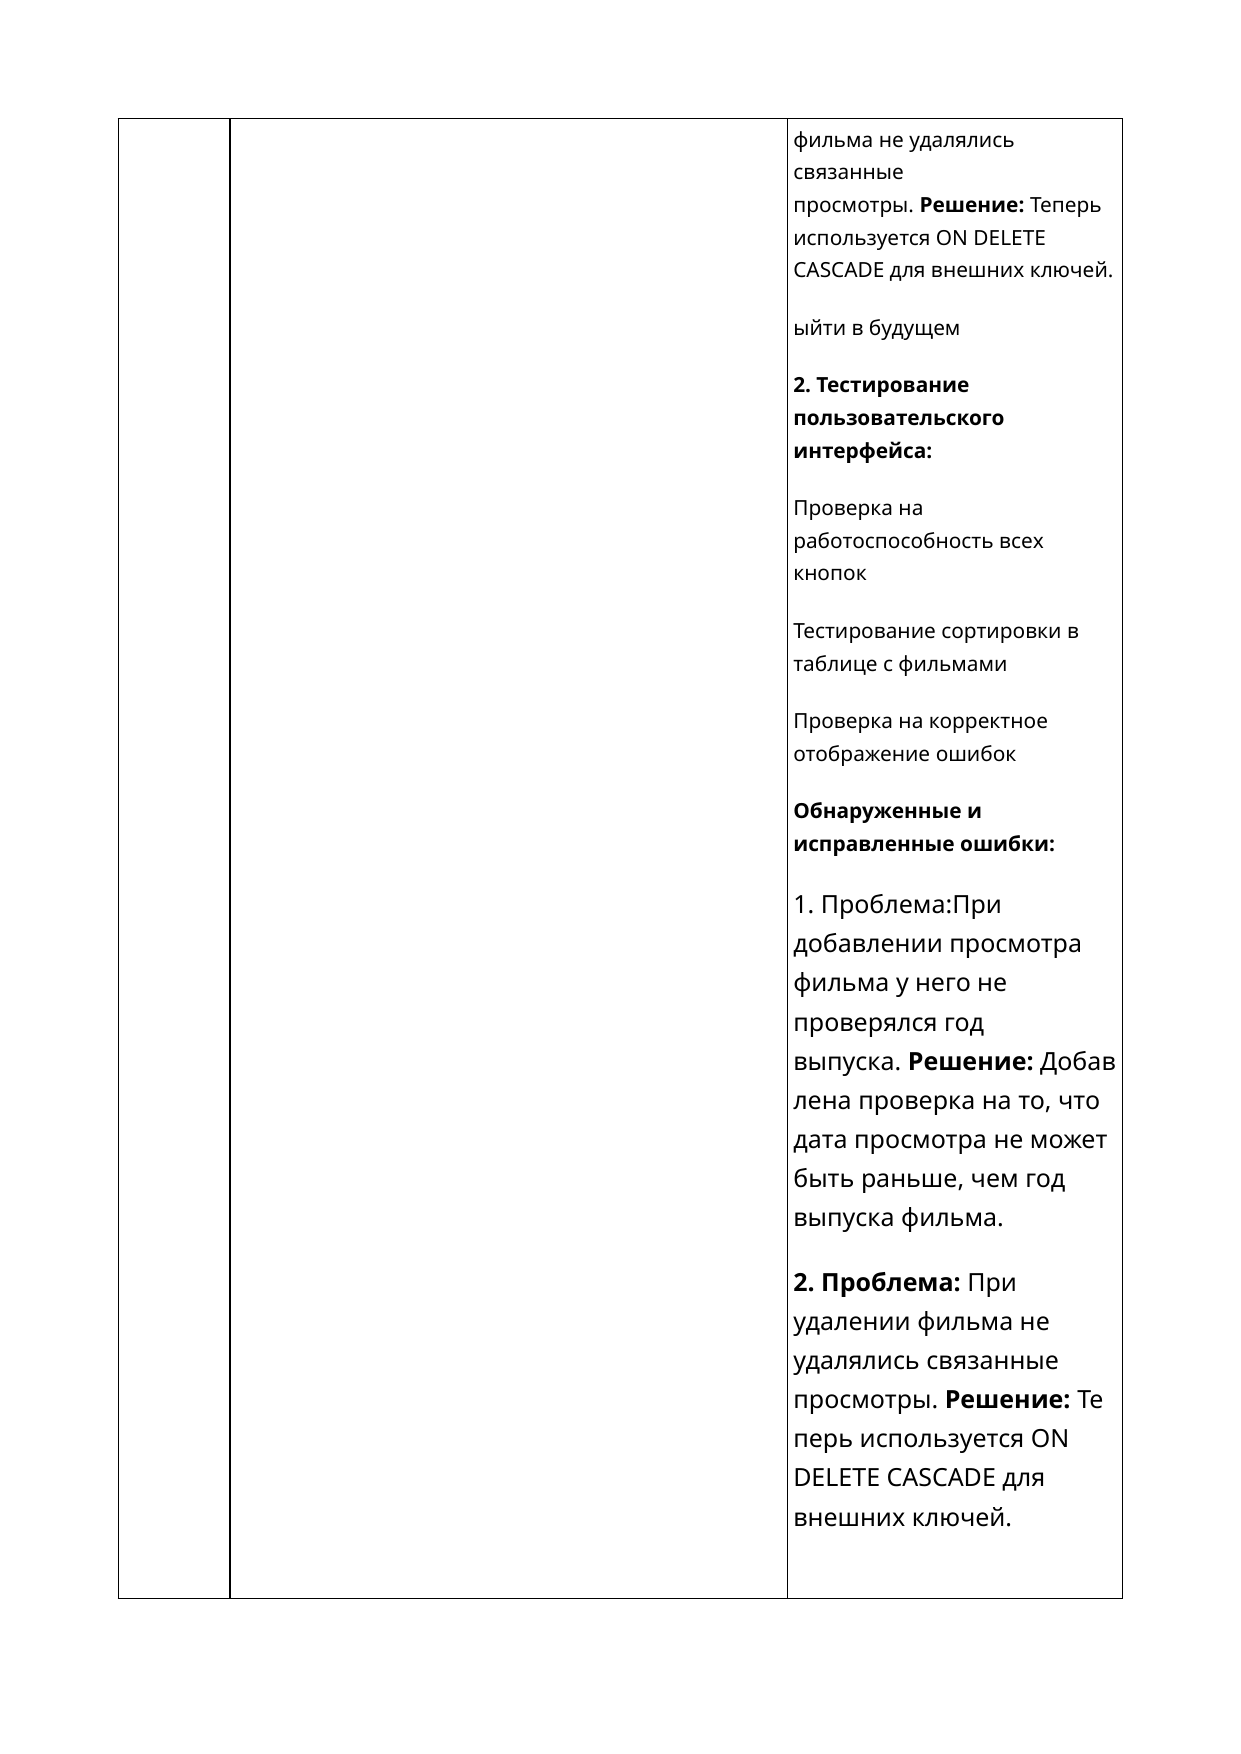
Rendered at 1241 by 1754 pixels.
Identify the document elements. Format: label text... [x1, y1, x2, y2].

table_cell [231, 119, 787, 1598]
table_cell [119, 119, 229, 1598]
table_cell фильма не удалялись связанные просмотры. Решение: Теперь используется ON DELETE CASCADE для внешних ключей. ыйти в будущем 2. Тестирование пользовательского интерфейса: Проверка на работоспособность всех кнопок Тестирование сортировки в таблице с фильмами Проверка на корректное отображение ошибок Обнаруженные и исправленные ошибки: 1. Проблема:При добавлении просмотра фильма у него не проверялся год выпуска. Решение: Добавлена проверка на то, что дата просмотра не может быть раньше, чем год выпуска фильма. 2. Проблема: При удалении фильма не удалялись связанные просмотры. Решение: Теперь используется ON DELETE CASCADE для внешних ключей. [788, 119, 1122, 1598]
